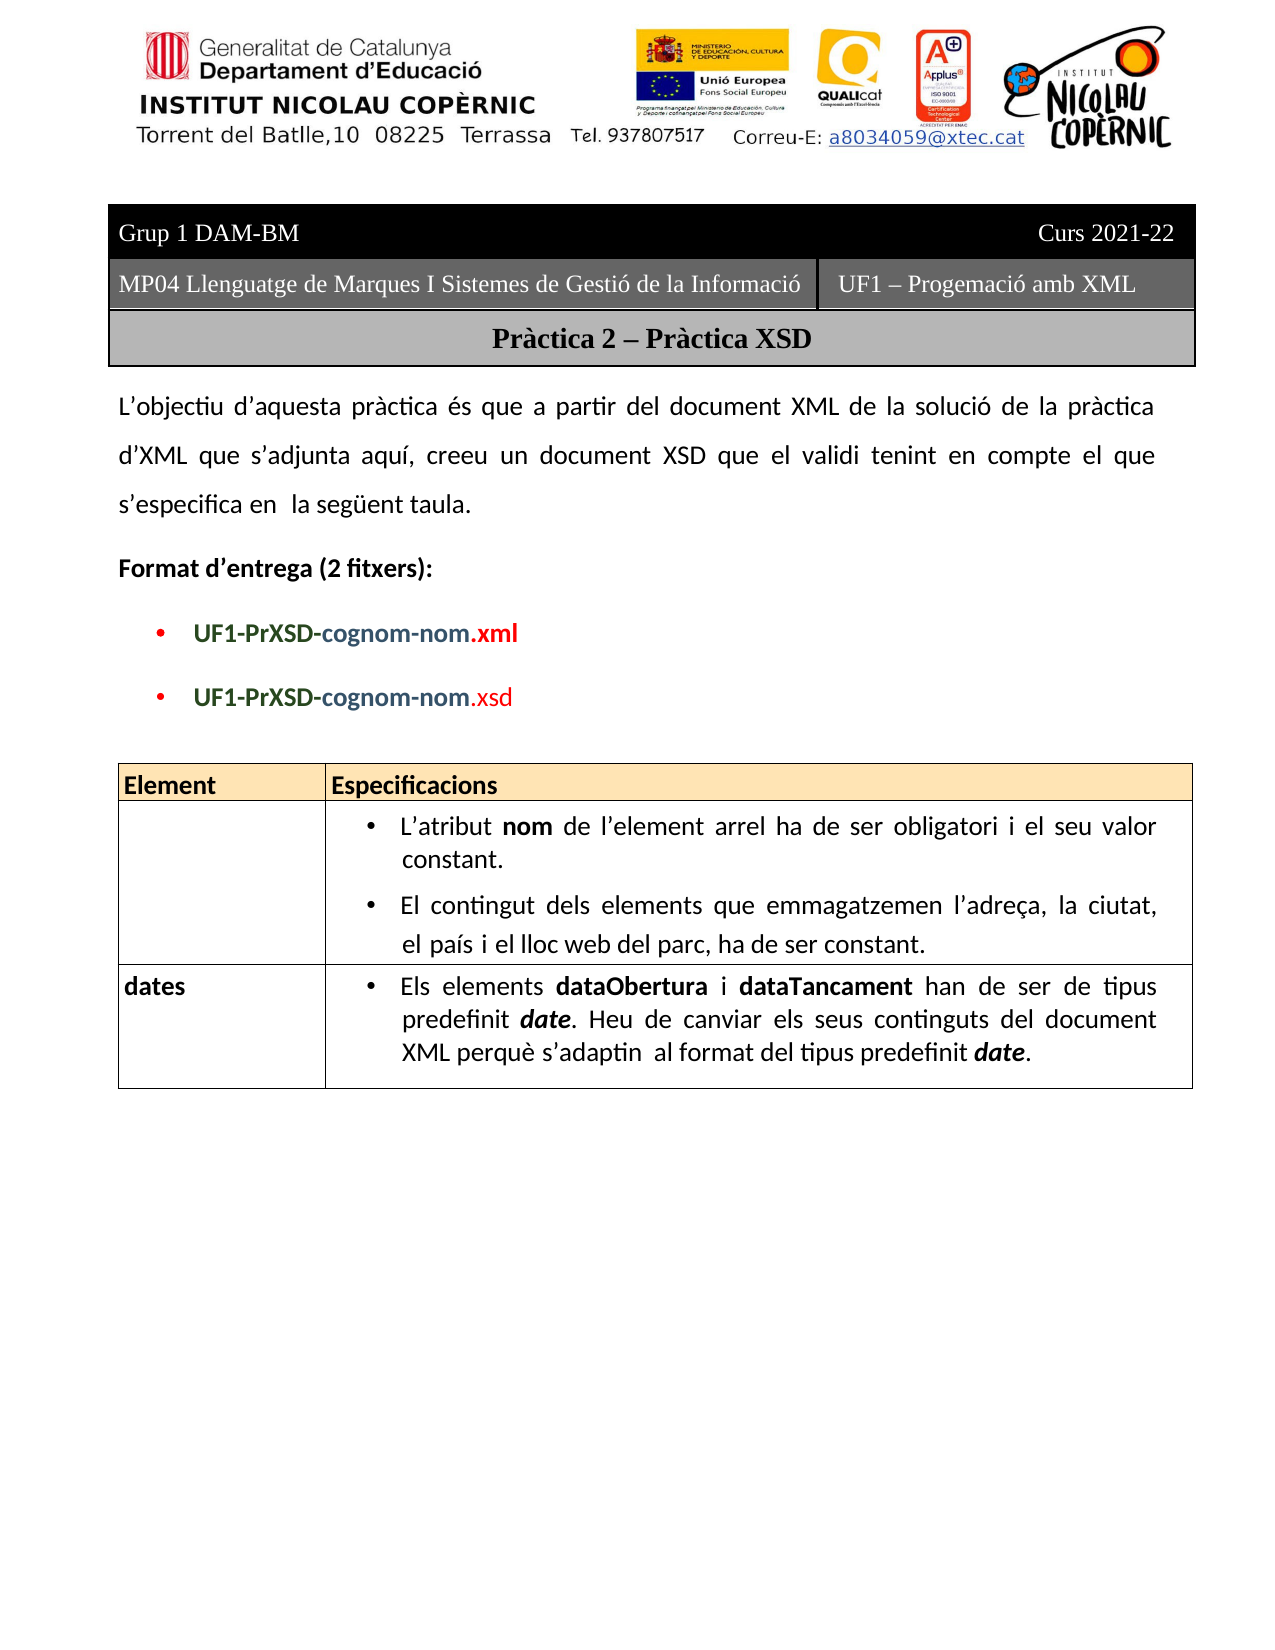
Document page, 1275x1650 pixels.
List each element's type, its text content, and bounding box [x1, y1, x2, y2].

table_cell Pràctica 2 – Pràctica XSD [110, 311, 1194, 365]
table_header Element [119, 764, 325, 800]
table_cell UF1 – Progemació amb XML [819, 259, 1194, 308]
table_header Grup 1 DAM-BM [110, 206, 816, 257]
table_cell L’atribut nom de l’element arrel ha de ser obligatori i el seu valor constant. El contingut dels elements que emmagatzemen l’adreça, la ciutat, el país i el lloc web del parc, ha de ser constant. [326, 801, 1192, 963]
table_cell MP04 Llenguatge de Marques I Sistemes de Gestió de la Informació [110, 259, 816, 308]
table_header Especificacions [326, 764, 1192, 800]
list UF1-PrXSD-cognom-nom.xml [156, 616, 1171, 649]
text L’objectiu d’aquesta pràctica és que a partir del document XML de la solució de la pràctica d’XML que s’adjunta aquí, creeu un document XSD que el validi tenint en compte el que s’especifica en la següent taula. [118, 389, 1156, 520]
table_header Curs 2021-22 [819, 206, 1194, 257]
table_cell [119, 801, 325, 963]
list UF1-PrXSD-cognom-nom.xsd [156, 680, 1171, 713]
table_cell Els elements dataObertura i dataTancament han de ser de tipus predefinit date. Heu de canviar els seus continguts del document XML perquè s’adaptin al format del tipus predefinit date. [326, 965, 1192, 1087]
picture [118, 24, 1195, 156]
text Format d’entrega (2 fitxers): [118, 552, 1157, 585]
table_cell dates [119, 965, 325, 1087]
